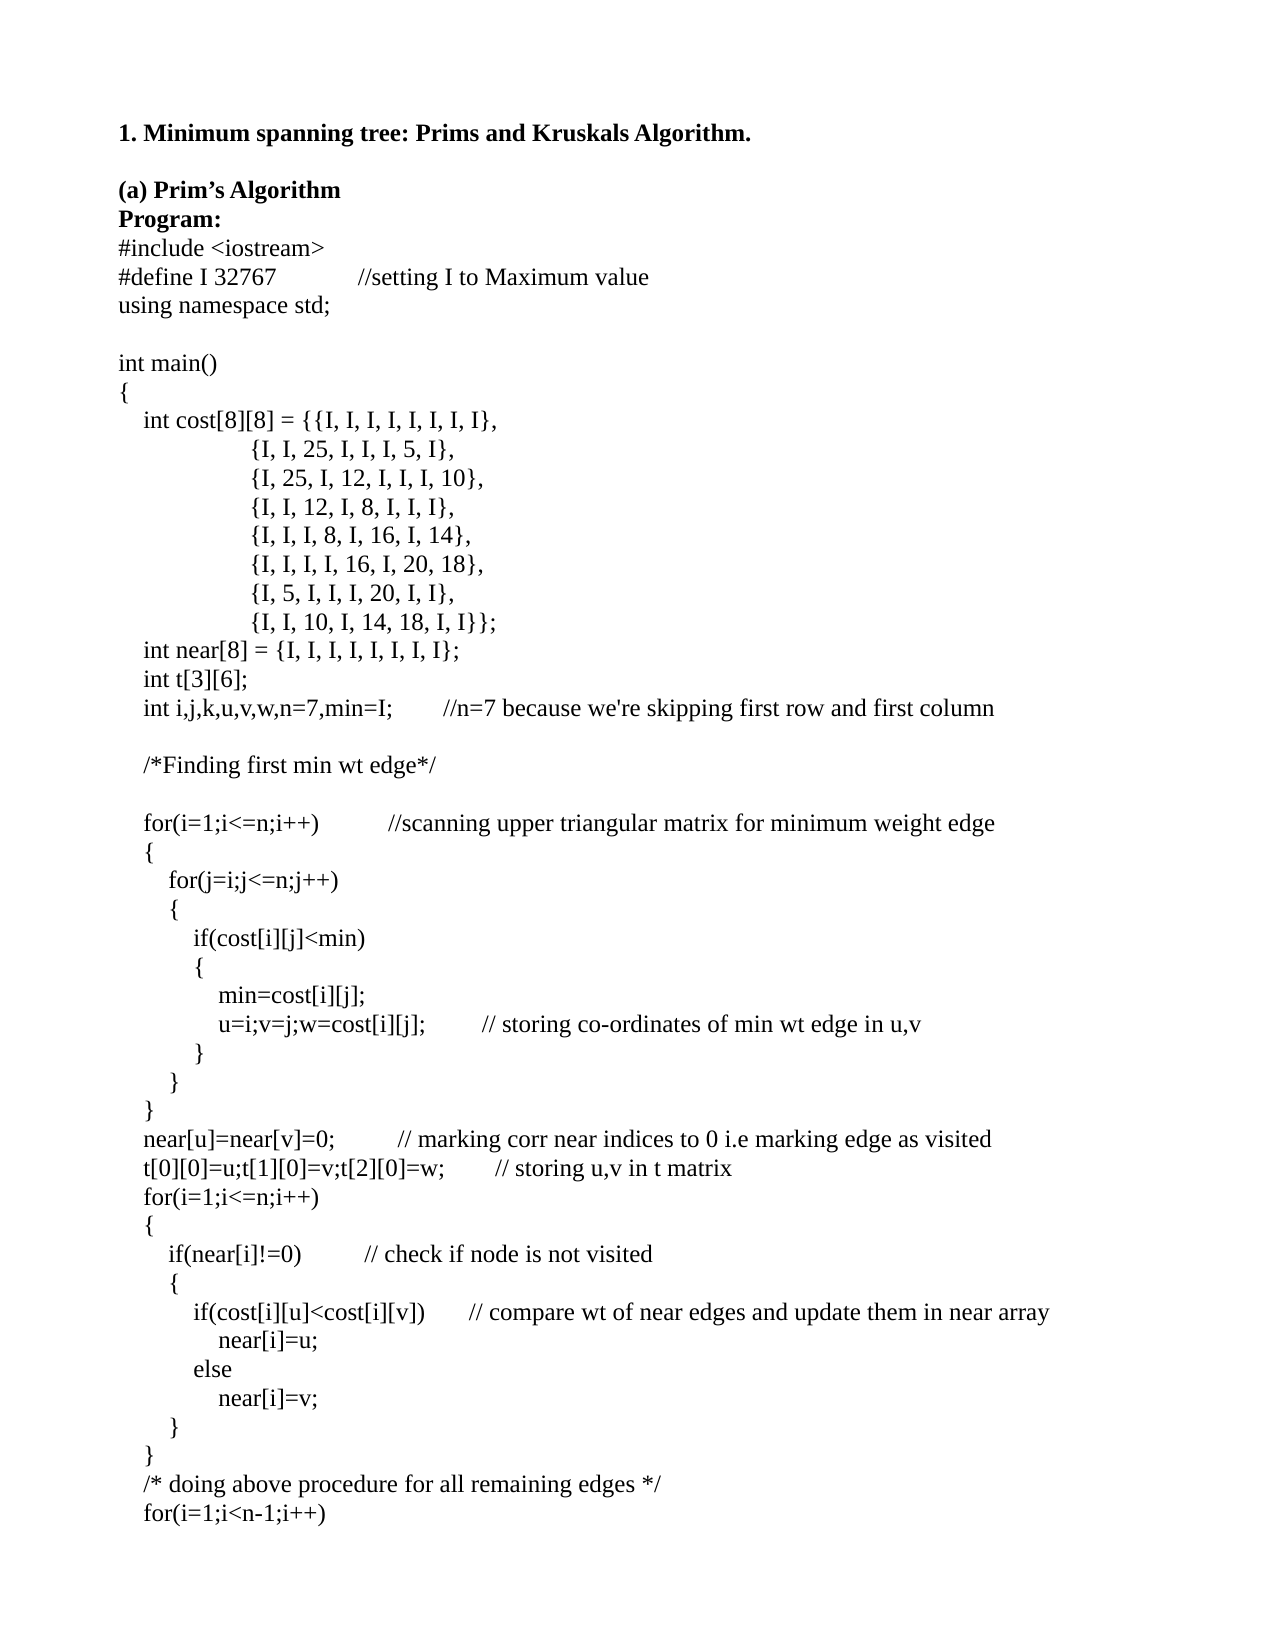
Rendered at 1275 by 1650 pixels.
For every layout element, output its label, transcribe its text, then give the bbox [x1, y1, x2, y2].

text {I, 25, I, 12, I, I, I, 10}, [118, 463, 1157, 492]
text 1. Minimum spanning tree: Prims and Kruskals Algorithm. [118, 118, 1157, 147]
text {I, 5, I, I, I, 20, I, I}, [118, 578, 1157, 607]
text int main() [118, 348, 1157, 377]
text #include <iostream> [118, 233, 1157, 262]
text } [118, 1412, 1157, 1441]
text min=cost[i][j]; [118, 981, 1157, 1009]
text for(i=1;i<=n;i++) //scanning upper triangular matrix for minimum weight edge [118, 808, 1157, 837]
text using namespace std; [118, 291, 1157, 319]
text if(cost[i][j]<min) [118, 923, 1157, 952]
text Program: [118, 204, 1157, 233]
text } [118, 1038, 1157, 1067]
text int t[3][6]; [118, 664, 1157, 693]
text {I, I, I, 8, I, 16, I, 14}, [118, 521, 1157, 549]
text int i,j,k,u,v,w,n=7,min=I; //n=7 because we're skipping first row and first column [118, 693, 1157, 722]
text near[i]=v; [118, 1383, 1157, 1412]
text /* doing above procedure for all remaining edges */ [118, 1469, 1157, 1498]
text for(i=1;i<n-1;i++) [118, 1498, 1157, 1527]
text { [118, 1211, 1157, 1239]
text {I, I, 12, I, 8, I, I, I}, [118, 492, 1157, 521]
text { [118, 894, 1157, 923]
text if(cost[i][u]<cost[i][v]) // compare wt of near edges and update them in near array [118, 1297, 1157, 1326]
text /*Finding first min wt edge*/ [118, 751, 1157, 779]
text } [118, 1067, 1157, 1096]
text t[0][0]=u;t[1][0]=v;t[2][0]=w; // storing u,v in t matrix [118, 1153, 1157, 1182]
text int near[8] = {I, I, I, I, I, I, I, I}; [118, 636, 1157, 664]
text } [118, 1096, 1157, 1124]
text near[i]=u; [118, 1326, 1157, 1354]
text { [118, 1268, 1157, 1297]
text {I, I, I, I, 16, I, 20, 18}, [118, 549, 1157, 578]
text } [118, 1441, 1157, 1469]
text { [118, 952, 1157, 981]
text {I, I, 25, I, I, I, 5, I}, [118, 434, 1157, 463]
text (a) Prim’s Algorithm [118, 176, 1157, 204]
text u=i;v=j;w=cost[i][j]; // storing co-ordinates of min wt edge in u,v [118, 1009, 1157, 1038]
text else [118, 1354, 1157, 1383]
text for(j=i;j<=n;j++) [118, 866, 1157, 894]
text int cost[8][8] = {{I, I, I, I, I, I, I, I}, [118, 406, 1157, 434]
text { [118, 837, 1157, 866]
text if(near[i]!=0) // check if node is not visited [118, 1239, 1157, 1268]
text near[u]=near[v]=0; // marking corr near indices to 0 i.e marking edge as visited [118, 1124, 1157, 1153]
text {I, I, 10, I, 14, 18, I, I}}; [118, 607, 1157, 636]
text { [118, 377, 1157, 406]
text #define I 32767 //setting I to Maximum value [118, 262, 1157, 291]
text for(i=1;i<=n;i++) [118, 1182, 1157, 1211]
